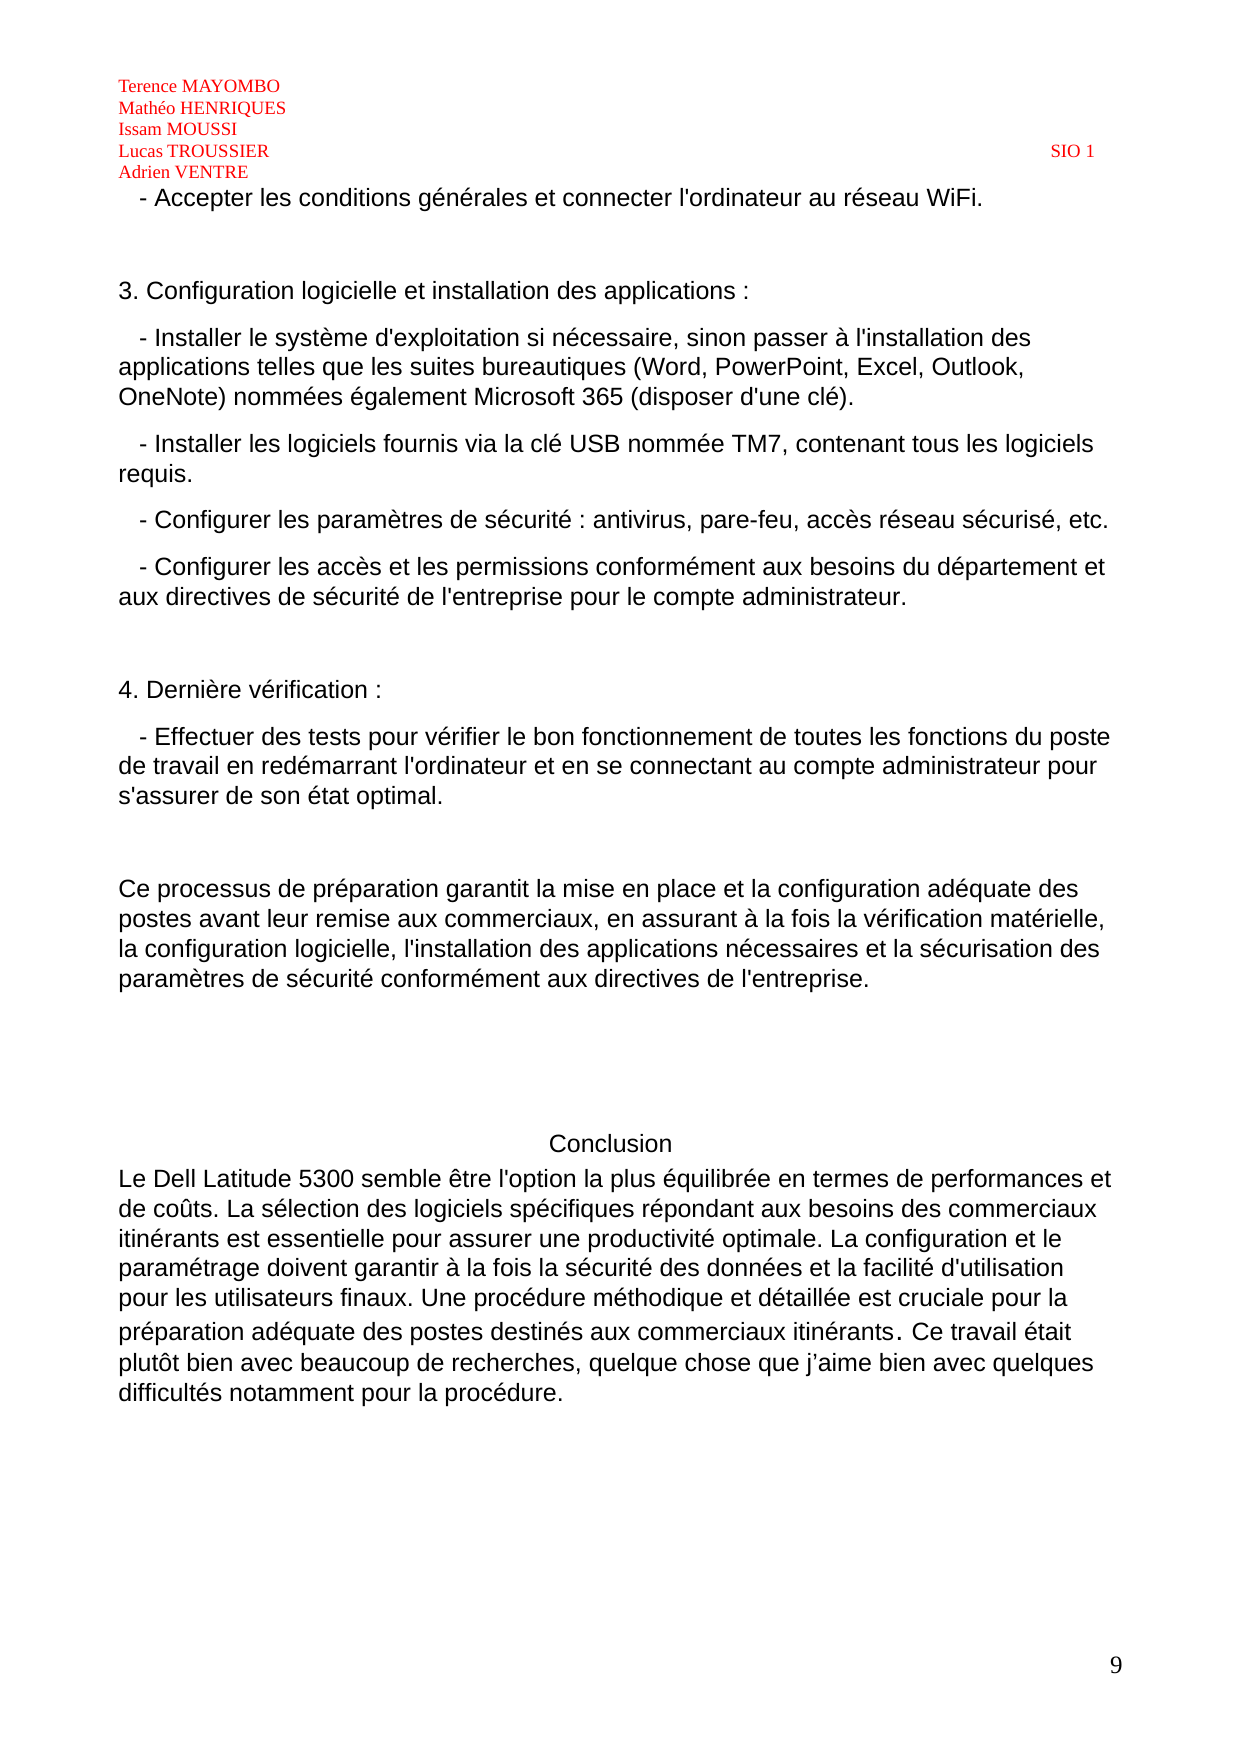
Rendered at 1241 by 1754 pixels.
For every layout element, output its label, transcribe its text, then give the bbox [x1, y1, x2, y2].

text - Configurer les accès et les permissions conformément aux besoins du département et aux directives de sécurité de l'entreprise pour le compte administrateur. [118, 552, 1122, 611]
text - Installer les logiciels fournis via la clé USB nommée TM7, contenant tous les logiciels requis. [118, 429, 1122, 487]
text - Configurer les paramètres de sécurité : antivirus, pare-feu, accès réseau sécurisé, etc. [118, 505, 1122, 534]
text - Installer le système d'exploitation si nécessaire, sinon passer à l'installation des applications telles que les suites bureautiques (Word, PowerPoint, Excel, Outlook, OneNote) nommées également Microsoft 365 (disposer d'une clé). [118, 322, 1122, 411]
subtitle Conclusion [118, 1129, 1122, 1157]
text - Effectuer des tests pour vérifier le bon fonctionnement de toutes les fonctions du poste de travail en redémarrant l'ordinateur et en se connectant au compte administrateur pour s'assurer de son état optimal. [118, 721, 1122, 810]
text 3. Configuration logicielle et installation des applications : [118, 276, 1122, 305]
text 4. Dernière vérification : [118, 675, 1122, 704]
text Ce processus de préparation garantit la mise en place et la configuration adéquate des postes avant leur remise aux commerciaux, en assurant à la fois la vérification matérielle, la configuration logicielle, l'installation des applications nécessaires et la sécurisation des paramètres de sécurité conformément aux directives de l'entreprise. [118, 874, 1122, 993]
text - Accepter les conditions générales et connecter l'ordinateur au réseau WiFi. [118, 183, 1122, 212]
text Le Dell Latitude 5300 semble être l'option la plus équilibrée en termes de performances et de coûts. La sélection des logiciels spécifiques répondant aux besoins des commerciaux itinérants est essentielle pour assurer une productivité optimale. La configuration et le paramétrage doivent garantir à la fois la sécurité des données et la facilité d'utilisation pour les utilisateurs finaux. Une procédure méthodique et détaillée est cruciale pour la préparation adéquate des postes destinés aux commerciaux itinérants. Ce travail était plutôt bien avec beaucoup de recherches, quelque chose que j’aime bien avec quelques difficultés notamment pour la procédure. [118, 1164, 1122, 1407]
